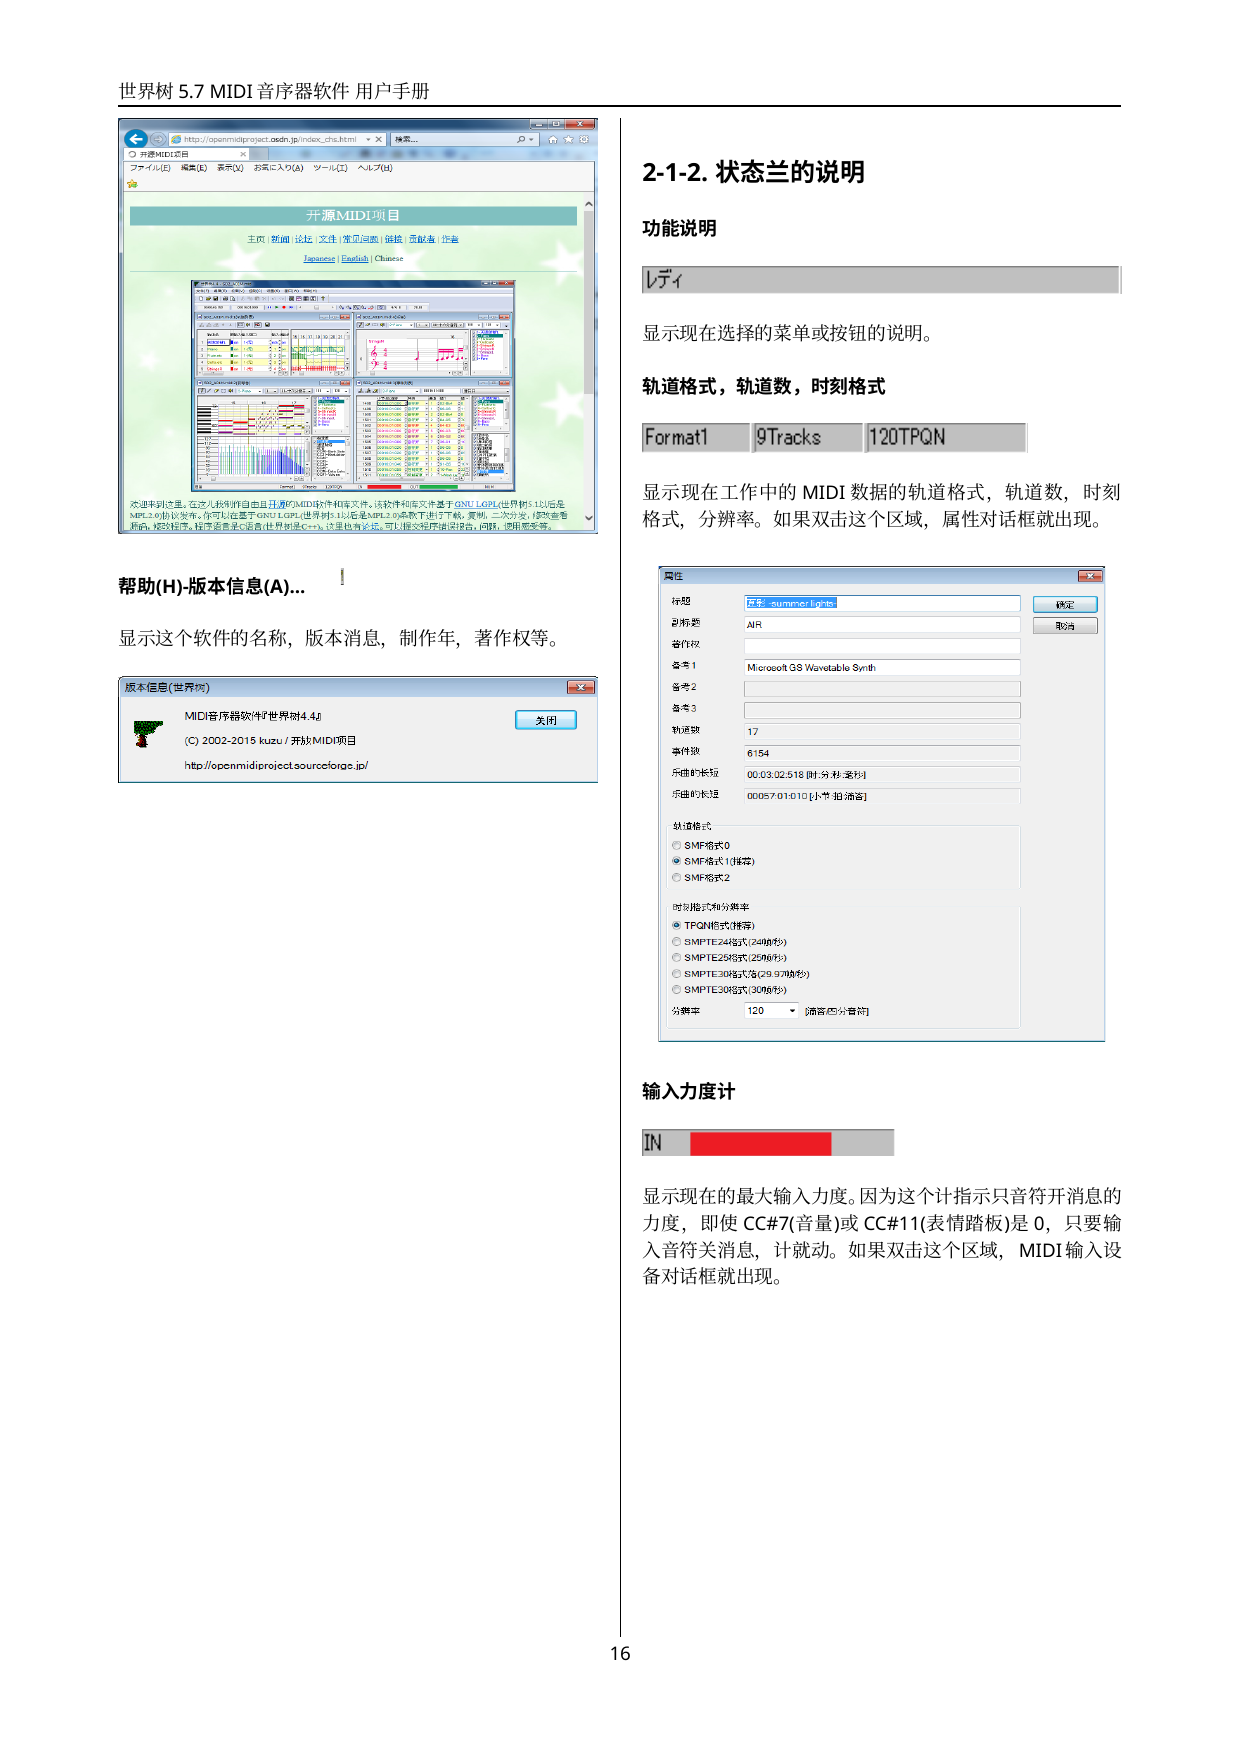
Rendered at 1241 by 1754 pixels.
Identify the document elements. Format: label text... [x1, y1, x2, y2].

text 显示现在选择的菜单或按钮的说明。 [642, 319, 1122, 346]
picture [118, 676, 598, 783]
text 显示现在的最大输入力度。因为这个计指示只音符开消息的力度，即使CC#7(音量)或CC#11(表情踏板)是0，只要输入音符关消息，计就动。如果双击这个区域，MIDI输入设备对话框就出现。 [642, 1181, 1122, 1289]
picture [118, 118, 598, 534]
text 轨道格式，轨道数，时刻格式 [642, 371, 1122, 398]
subtitle 2-1-2. 状态兰的说明 [642, 152, 1122, 188]
text 输入力度计 [642, 1077, 1122, 1104]
picture [658, 566, 1106, 1042]
text 帮助(H)-版本信息(A)... [118, 559, 598, 599]
text 功能说明 [642, 214, 1122, 241]
picture [340, 568, 344, 585]
text 显示现在工作中的MIDI数据的轨道格式，轨道数，时刻格式，分辨率。如果双击这个区域，属性对话框就出现。 [642, 478, 1122, 532]
text 显示这个软件的名称，版本消息，制作年，著作权等。 [118, 624, 598, 651]
